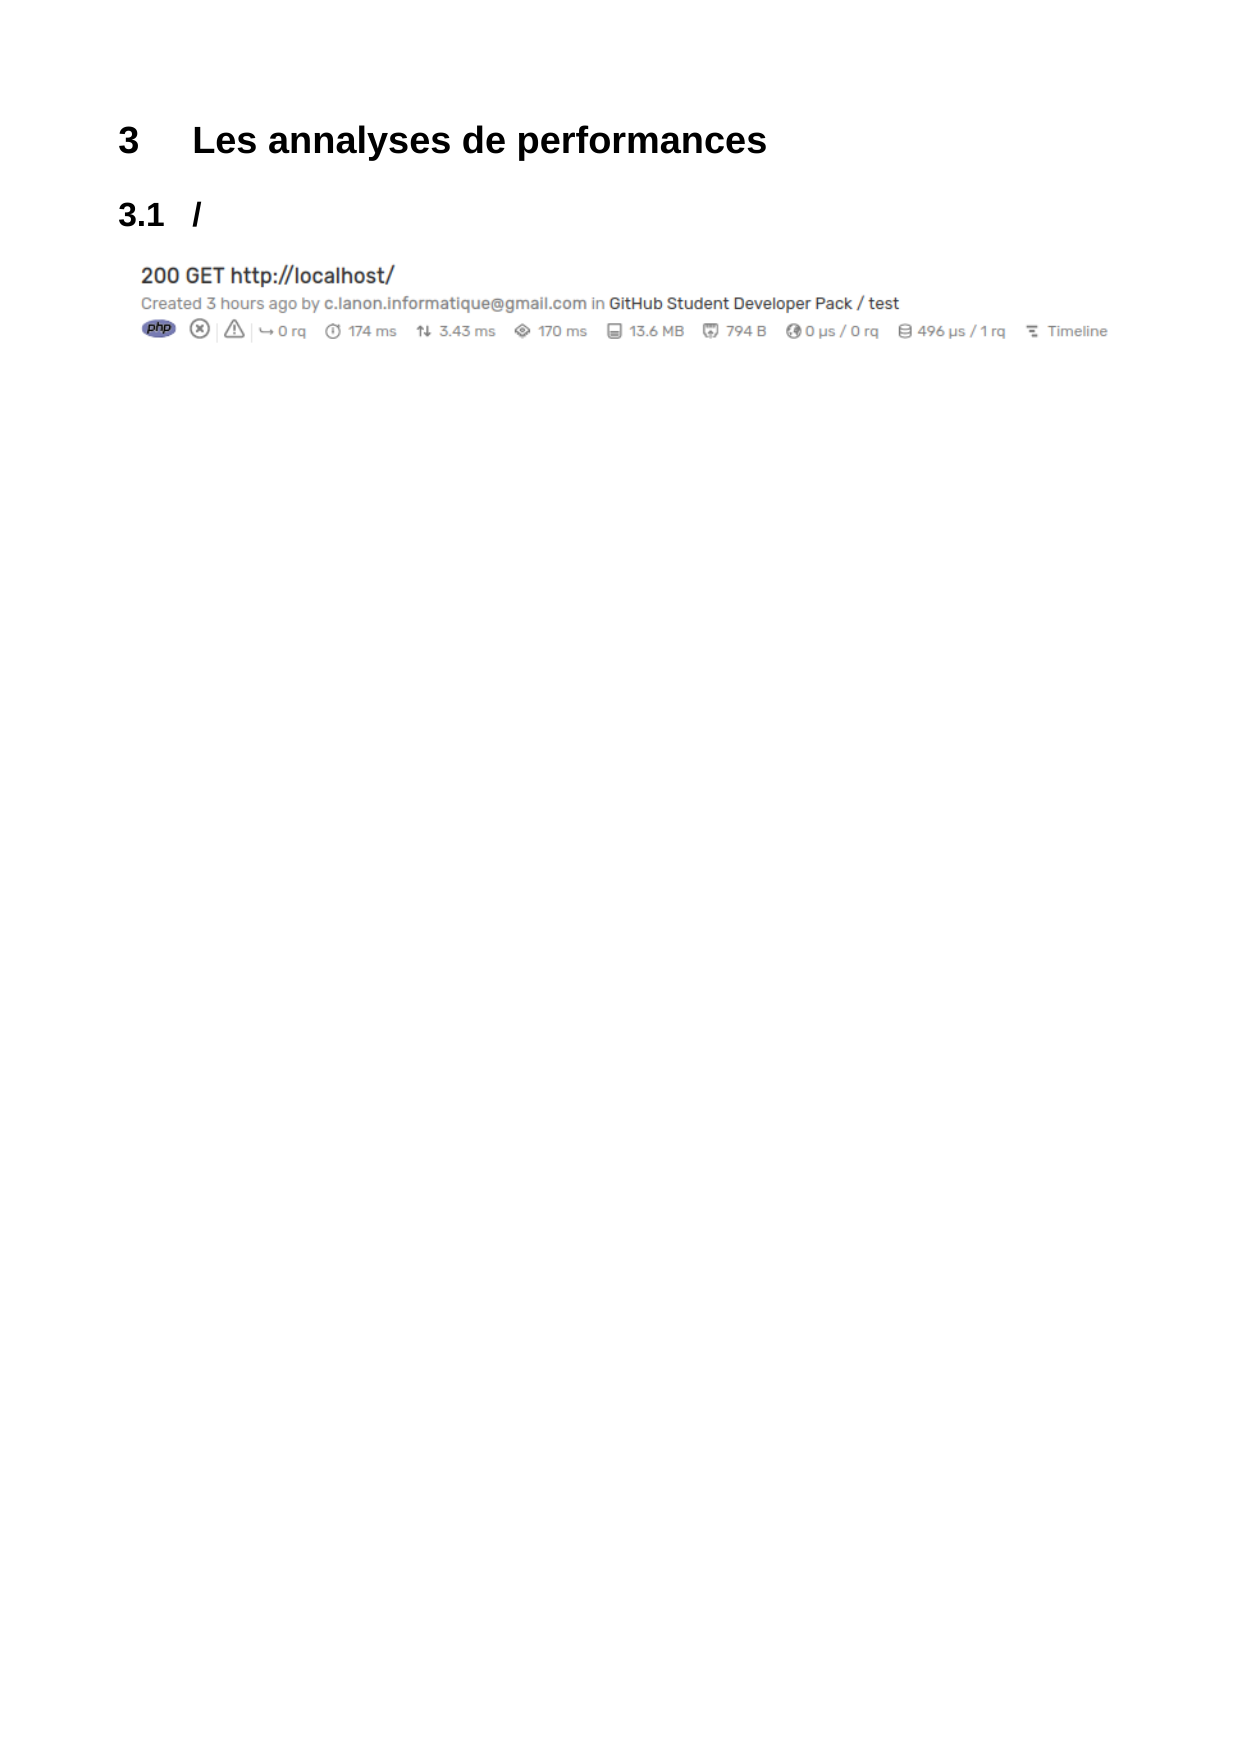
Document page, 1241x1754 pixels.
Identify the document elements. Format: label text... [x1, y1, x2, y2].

picture [118, 246, 1123, 357]
subtitle / [118, 195, 1122, 234]
subtitle Les annalyses de performances [118, 118, 1122, 162]
